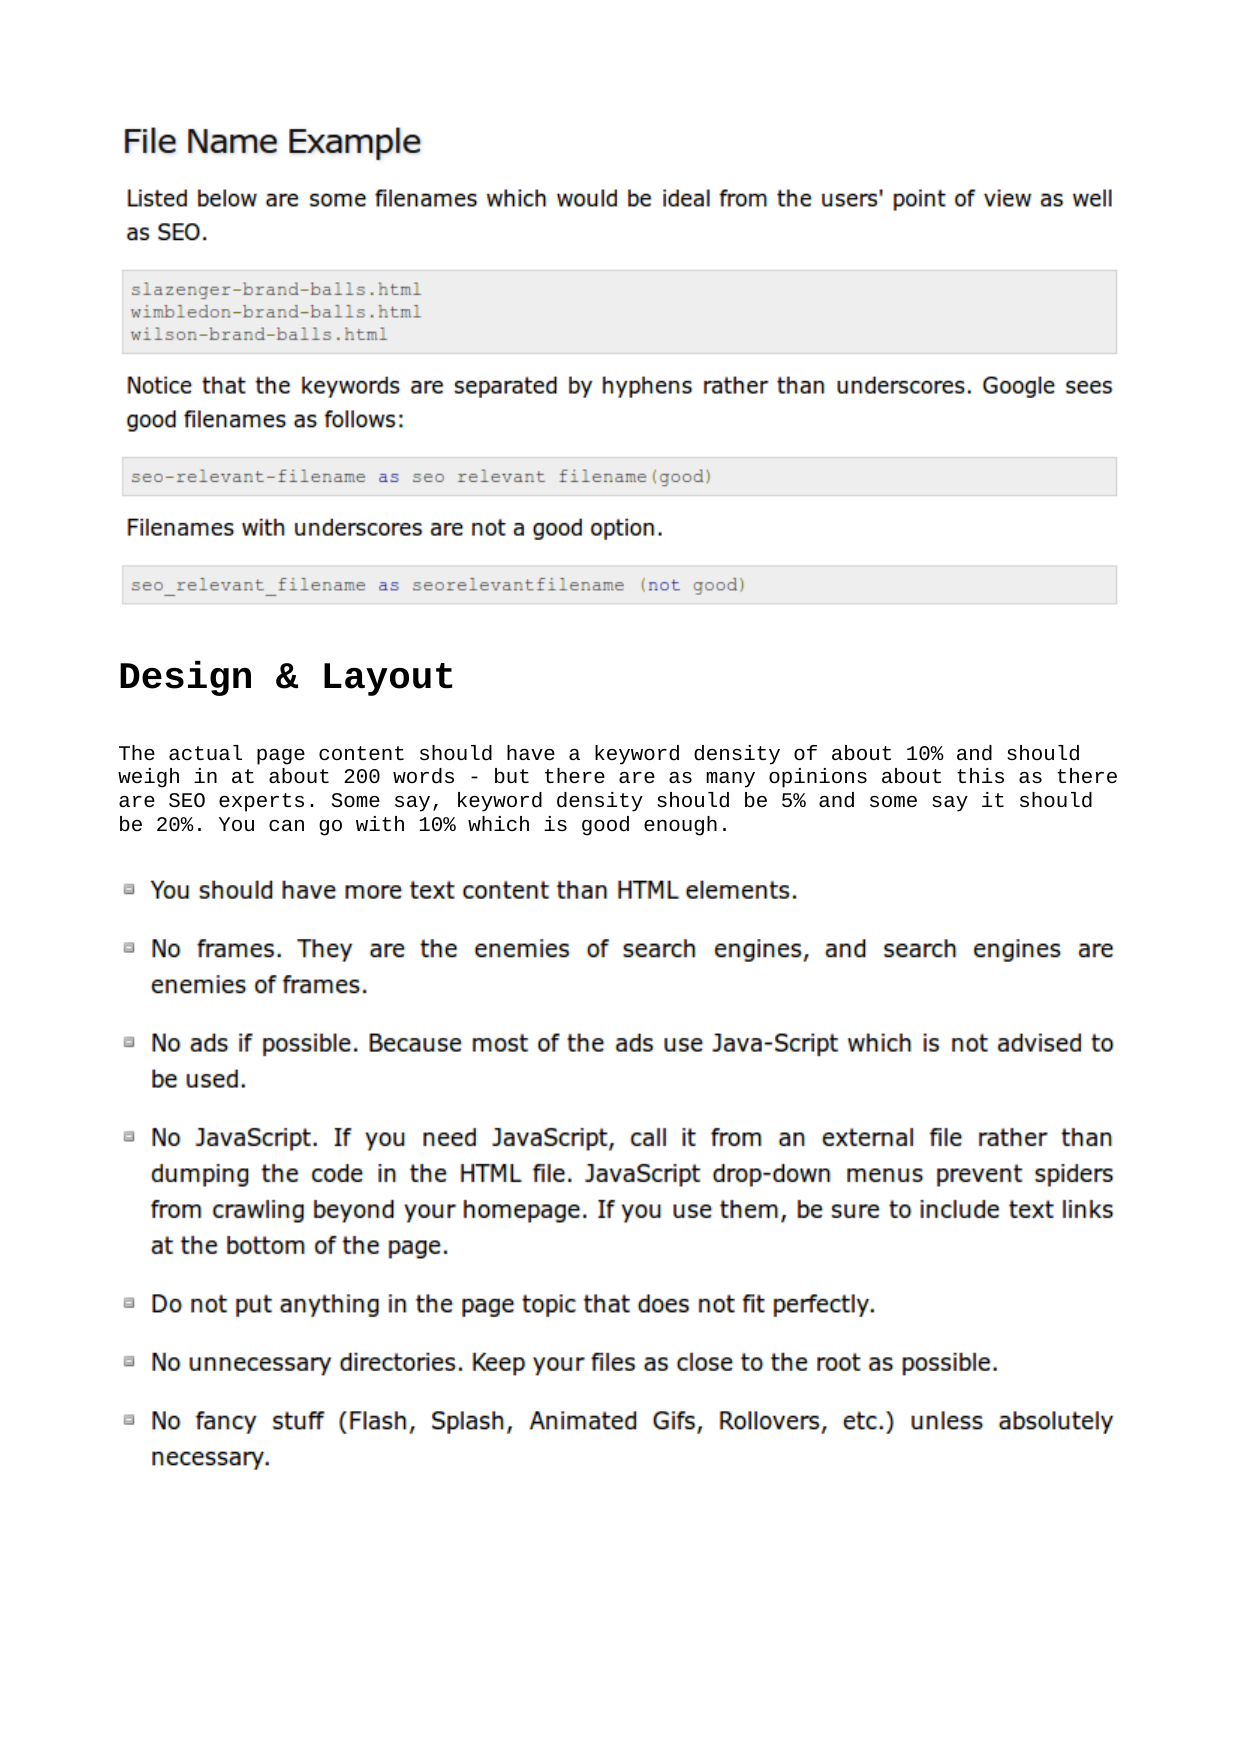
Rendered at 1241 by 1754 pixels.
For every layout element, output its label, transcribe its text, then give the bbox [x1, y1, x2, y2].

text Design & Layout [118, 658, 1122, 700]
picture [118, 118, 1123, 616]
text The actual page content should have a keyword density of about 10% and should weigh in at about 200 words - but there are as many opinions about this as there are SEO experts. Some say, keyword density should be 5% and some say it should be 20%. You can go with 10% which is good enough. [118, 743, 1122, 837]
picture [118, 860, 1123, 1473]
